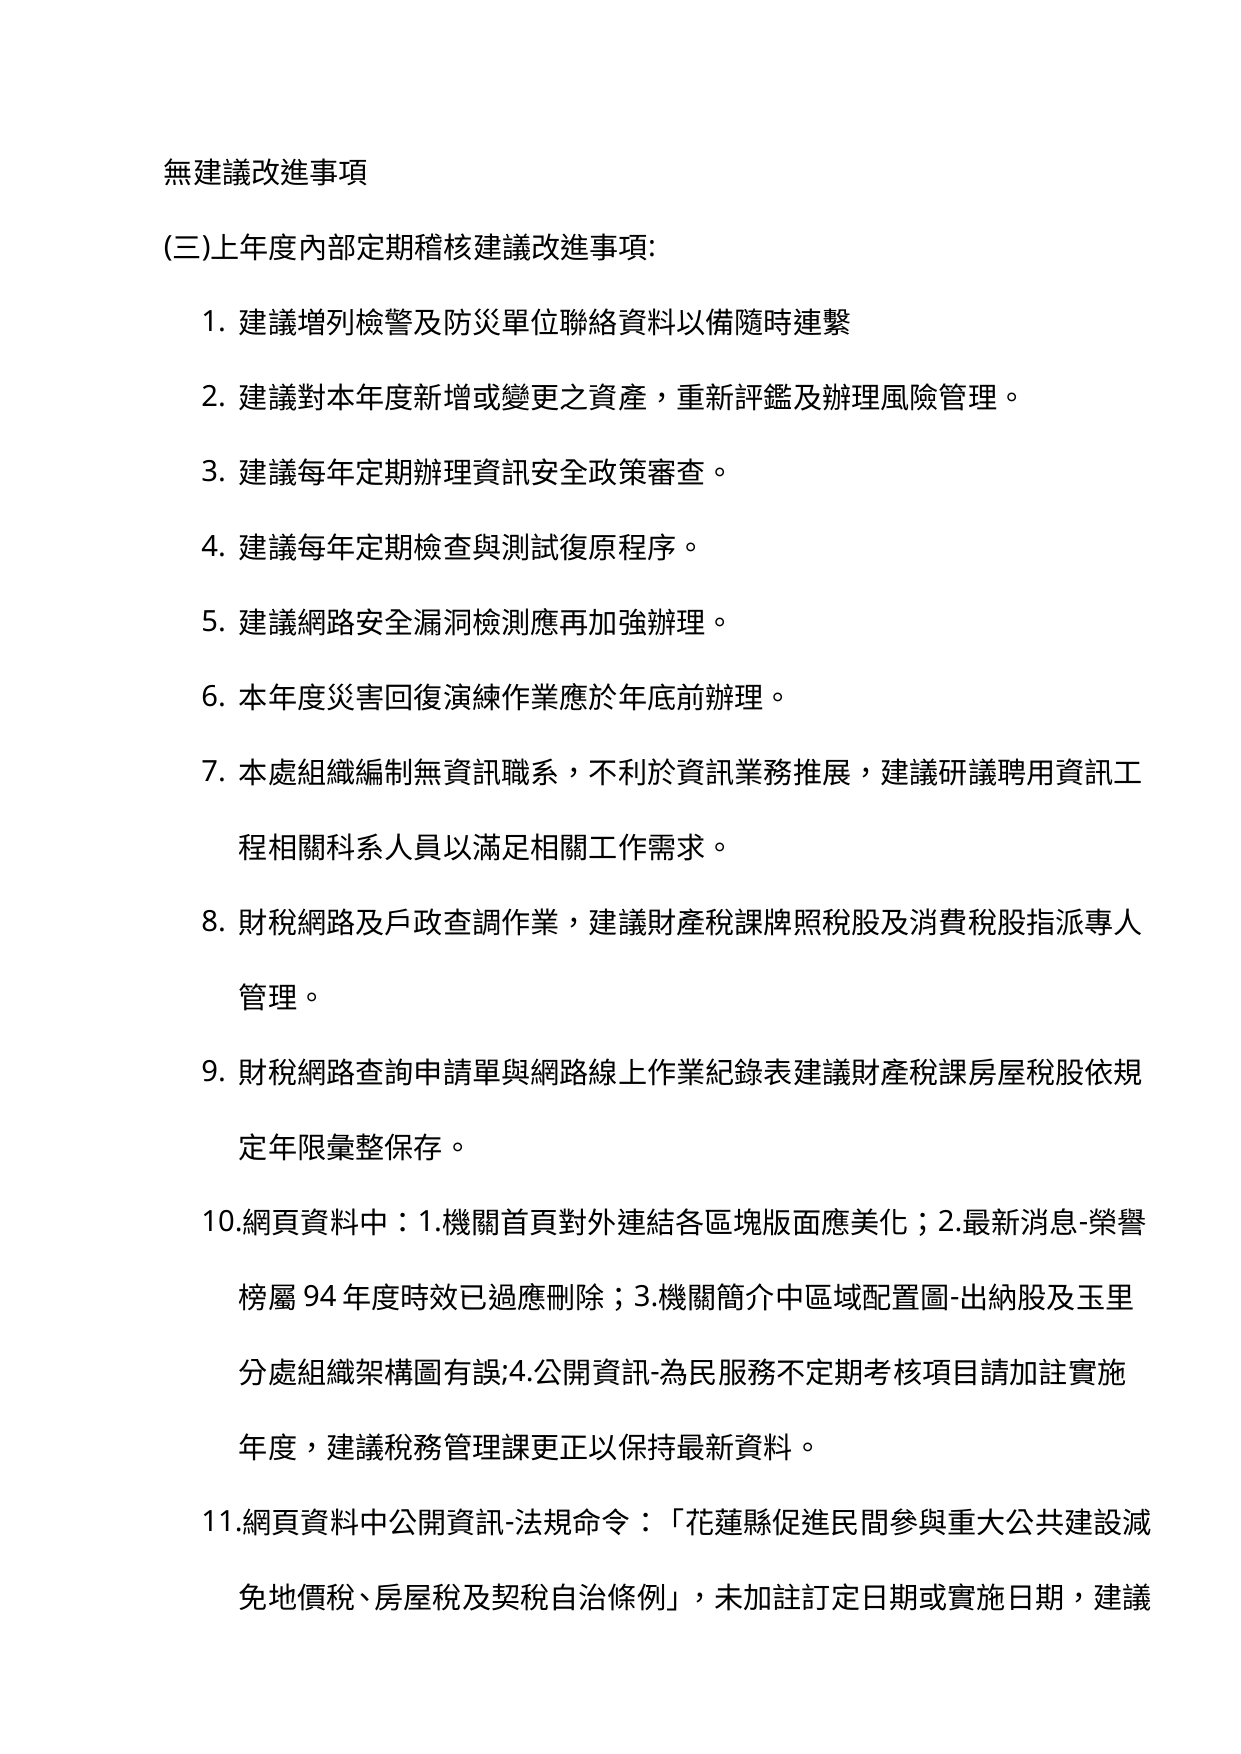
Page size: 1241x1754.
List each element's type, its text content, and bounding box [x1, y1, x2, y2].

list 上年度內部定期稽核建議改進事項: [164, 202, 1151, 277]
list 財稅網路查詢申請單與網路線上作業紀錄表建議財產稅課房屋稅股依規定年限彙整保存。 [201, 1027, 1151, 1177]
list 建議増列檢警及防災單位聯絡資料以備隨時連繫 [201, 277, 1151, 352]
list 本處組織編制無資訊職系，不利於資訊業務推展，建議研議聘用資訊工程相關科系人員以滿足相關工作需求。 [201, 727, 1151, 877]
list 本年度災害回復演練作業應於年底前辦理。 [201, 652, 1151, 727]
list 建議每年定期檢查與測試復原程序。 [201, 502, 1151, 577]
list 建議每年定期辦理資訊安全政策審查。 [201, 427, 1151, 502]
text 無建議改進事項 [89, 127, 1151, 202]
list 財稅網路及戶政查調作業，建議財產稅課牌照稅股及消費稅股指派專人管理。 [201, 877, 1151, 1027]
list 網頁資料中：1.機關首頁對外連結各區塊版面應美化；2.最新消息-榮譽榜屬94年度時效已過應刪除；3.機關簡介中區域配置圖-出納股及玉里分處組織架構圖有誤;4.公開資訊-為民服務不定期考核項目請加註實施年度，建議稅務管理課更正以保持最新資料。 [201, 1177, 1151, 1477]
list 建議網路安全漏洞檢測應再加強辦理。 [201, 577, 1151, 652]
list 網頁資料中公開資訊-法規命令：「花蓮縣促進民間參與重大公共建設減免地價稅、房屋稅及契稅自治條例」，未加註訂定日期或實施日期，建議 [201, 1477, 1151, 1627]
list 建議對本年度新增或變更之資產，重新評鑑及辦理風險管理。 [201, 352, 1151, 427]
